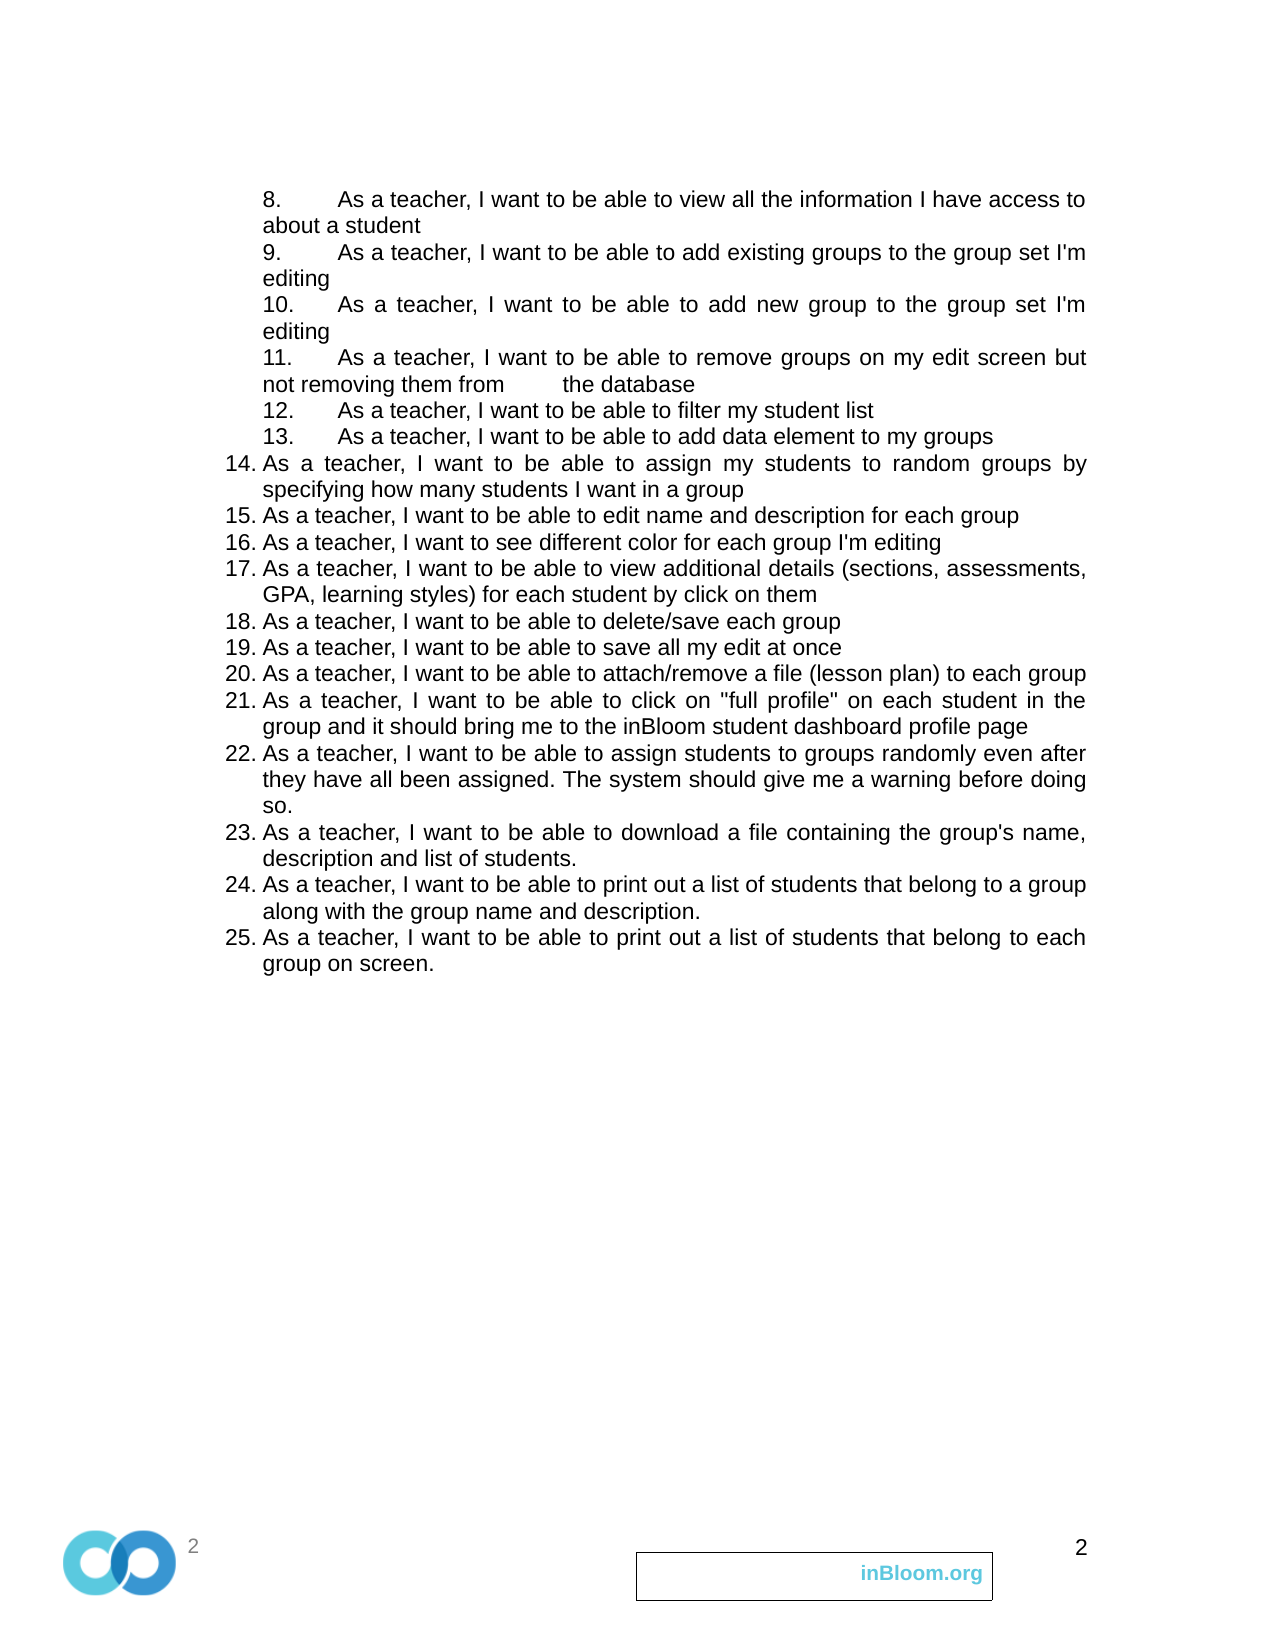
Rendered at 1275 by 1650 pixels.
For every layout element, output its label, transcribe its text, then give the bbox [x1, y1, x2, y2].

list As a teacher, I want to be able to filter my student list [262, 397, 1087, 423]
list As a teacher, I want to be able to assign students to groups randomly even after they have all been assigned. The system should give me a warning before doing so. [225, 739, 1087, 818]
list As a teacher, I want to be able to attach/remove a file (lesson plan) to each group [225, 660, 1087, 687]
list As a teacher, I want to be able to print out a list of students that belong to a group along with the group name and description. [225, 871, 1087, 924]
list As a teacher, I want to be able to add new group to the group set I'm editing [262, 291, 1087, 344]
list As a teacher, I want to be able to add existing groups to the group set I'm editing [262, 239, 1087, 291]
list As a teacher, I want to be able to save all my edit at once [225, 634, 1087, 660]
list As a teacher, I want to be able to view additional details (sections, assessments, GPA, learning styles) for each student by click on them [225, 555, 1087, 608]
list As a teacher, I want to be able to download a file containing the group's name, description and list of students. [225, 818, 1087, 871]
list As a teacher, I want to be able to delete/save each group [225, 608, 1087, 634]
list As a teacher, I want to be able to add data element to my groups [262, 423, 1087, 449]
list As a teacher, I want to be able to assign my students to random groups by specifying how many students I want in a group [225, 449, 1087, 502]
list As a teacher, I want to be able to edit name and description for each group [225, 502, 1087, 529]
picture [53, 1518, 926, 1635]
list As a teacher, I want to see different color for each group I'm editing [225, 529, 1087, 555]
list As a teacher, I want to be able to remove groups on my edit screen but not removing them from the database [262, 344, 1087, 397]
list As a teacher, I want to be able to click on "full profile" on each student in the group and it should bring me to the inBloom student dashboard profile page [225, 687, 1087, 739]
list As a teacher, I want to be able to view all the information I have access to about a student [262, 186, 1087, 239]
list As a teacher, I want to be able to print out a list of students that belong to each group on screen. [225, 924, 1087, 977]
